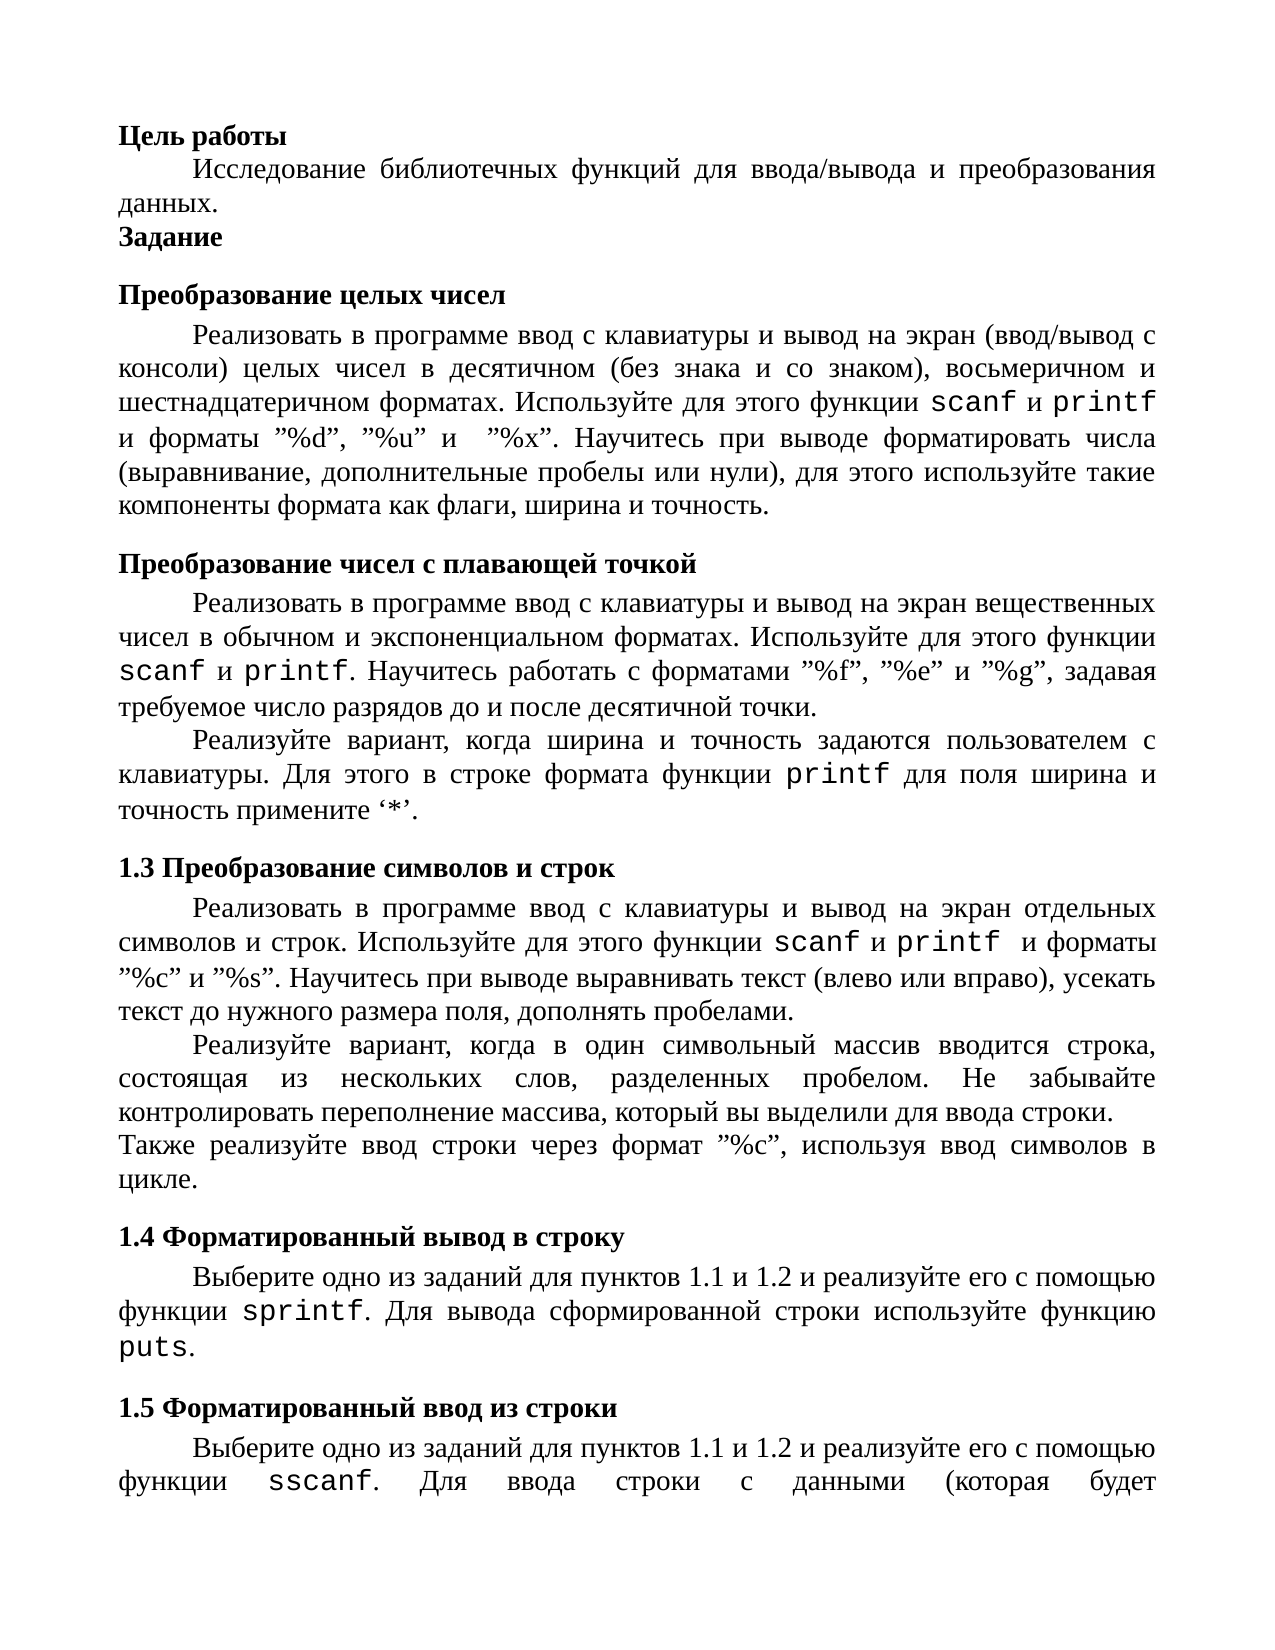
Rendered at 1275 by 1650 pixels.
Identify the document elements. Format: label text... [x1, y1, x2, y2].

text Задание [118, 219, 1157, 252]
subtitle 1.3 Преобразование символов и строк [118, 850, 1157, 884]
text Реализовать в программе ввод с клавиатуры и вывод на экран отдельных символов и строк. Используйте для этого функции scanf и printf и форматы ”%с” и ”%s”. Научитесь при выводе выравнивать текст (влево или вправо), усекать текст до нужного размера поля, дополнять пробелами. [118, 890, 1157, 1027]
text Реализовать в программе ввод с клавиатуры и вывод на экран (ввод/вывод с консоли) целых чисел в десятичном (без знака и со знаком), восьмеричном и шестнадцатеричном форматах. Используйте для этого функции scanf и printf и форматы ”%d”, ”%u” и ”%x”. Научитесь при выводе форматировать числа (выравнивание, дополнительные пробелы или нули), для этого используйте такие компоненты формата как флаги, ширина и точность. [118, 317, 1157, 521]
text Также реализуйте ввод строки через формат ”%с”, используя ввод символов в цикле. [118, 1127, 1157, 1194]
subtitle 1.4 Форматированный вывод в строку [118, 1219, 1157, 1253]
subtitle Преобразование целых чисел [118, 277, 1157, 311]
text Цель работы [118, 118, 1157, 152]
text Реализуйте вариант, когда ширина и точность задаются пользователем с клавиатуры. Для этого в строке формата функции printf для поля ширина и точность примените ‘*’. [118, 722, 1157, 825]
text Реализовать в программе ввод с клавиатуры и вывод на экран вещественных чисел в обычном и экспоненциальном форматах. Используйте для этого функции scanf и printf. Научитесь работать с форматами ”%f”, ”%e” и ”%g”, задавая требуемое число разрядов до и после десятичной точки. [118, 586, 1157, 722]
subtitle 1.5 Форматированный ввод из строки [118, 1390, 1157, 1423]
text Выберите одно из заданий для пунктов 1.1 и 1.2 и реализуйте его с помощью функции sscanf. Для ввода строки с данными (которая будет [118, 1430, 1157, 1499]
text Выберите одно из заданий для пунктов 1.1 и 1.2 и реализуйте его с помощью функции sprintf. Для вывода сформированной строки используйте функцию puts. [118, 1259, 1157, 1365]
subtitle Преобразование чисел с плавающей точкой [118, 546, 1157, 579]
text Исследование библиотечных функций для ввода/вывода и преобразования данных. [118, 152, 1157, 219]
text Реализуйте вариант, когда в один символьный массив вводится строка, состоящая из нескольких слов, разделенных пробелом. Не забывайте контролировать переполнение массива, который вы выделили для ввода строки. [118, 1027, 1157, 1127]
